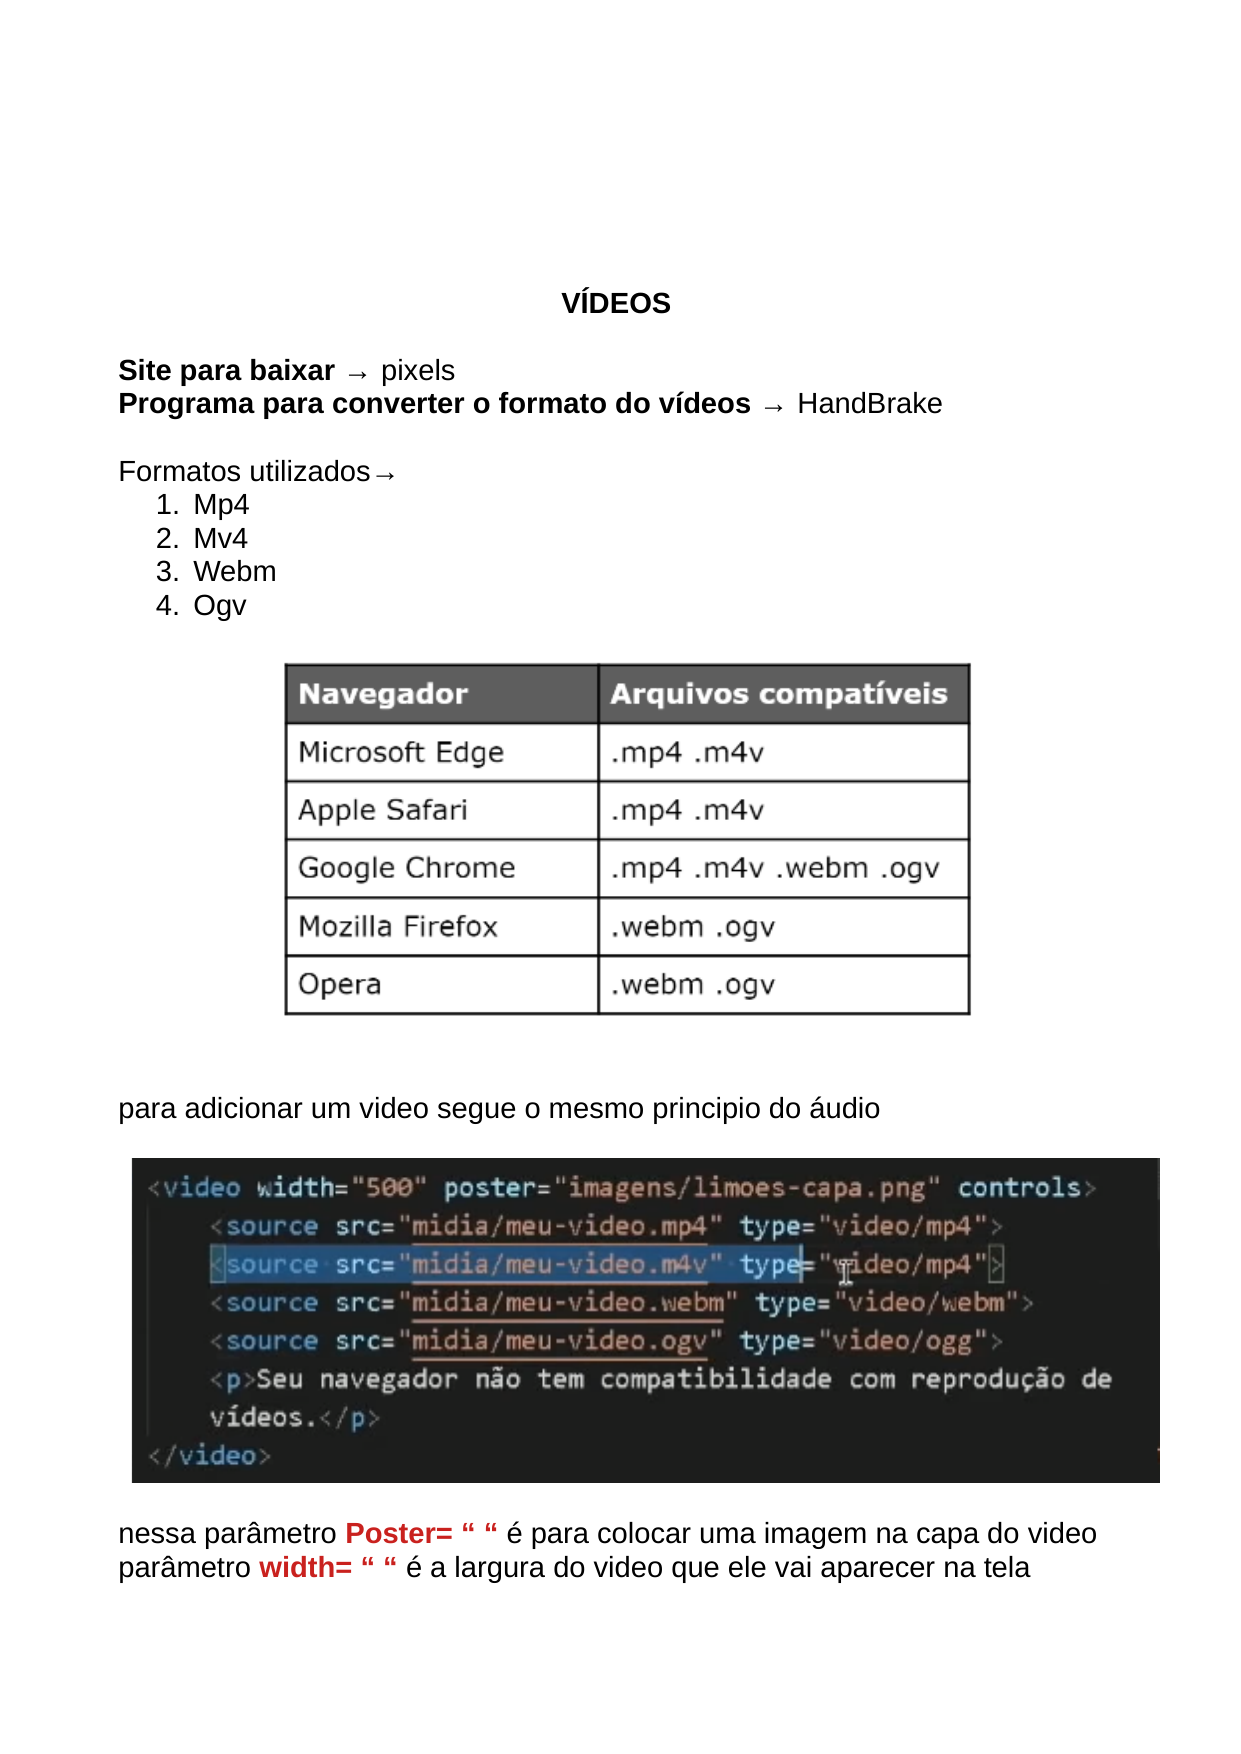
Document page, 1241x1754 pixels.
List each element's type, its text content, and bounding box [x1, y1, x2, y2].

list Webm [156, 554, 1122, 588]
text Site para baixar → pixels [118, 353, 1122, 386]
text parâmetro width= “ “ é a largura do video que ele vai aparecer na tela [118, 1550, 1122, 1583]
list Mv4 [156, 521, 1122, 554]
text VÍDEOS [118, 286, 1122, 319]
text nessa parâmetro Poster= “ “ é para colocar uma imagem na capa do video [118, 1516, 1122, 1550]
list Ogv [156, 588, 1122, 621]
text Programa para converter o formato do vídeos → HandBrake [118, 386, 1122, 420]
picture [277, 654, 982, 1025]
picture [131, 1158, 1160, 1483]
text para adicionar um video segue o mesmo principio do áudio [118, 1091, 1122, 1124]
text Formatos utilizados→ [118, 453, 1122, 487]
list Mp4 [156, 487, 1122, 521]
